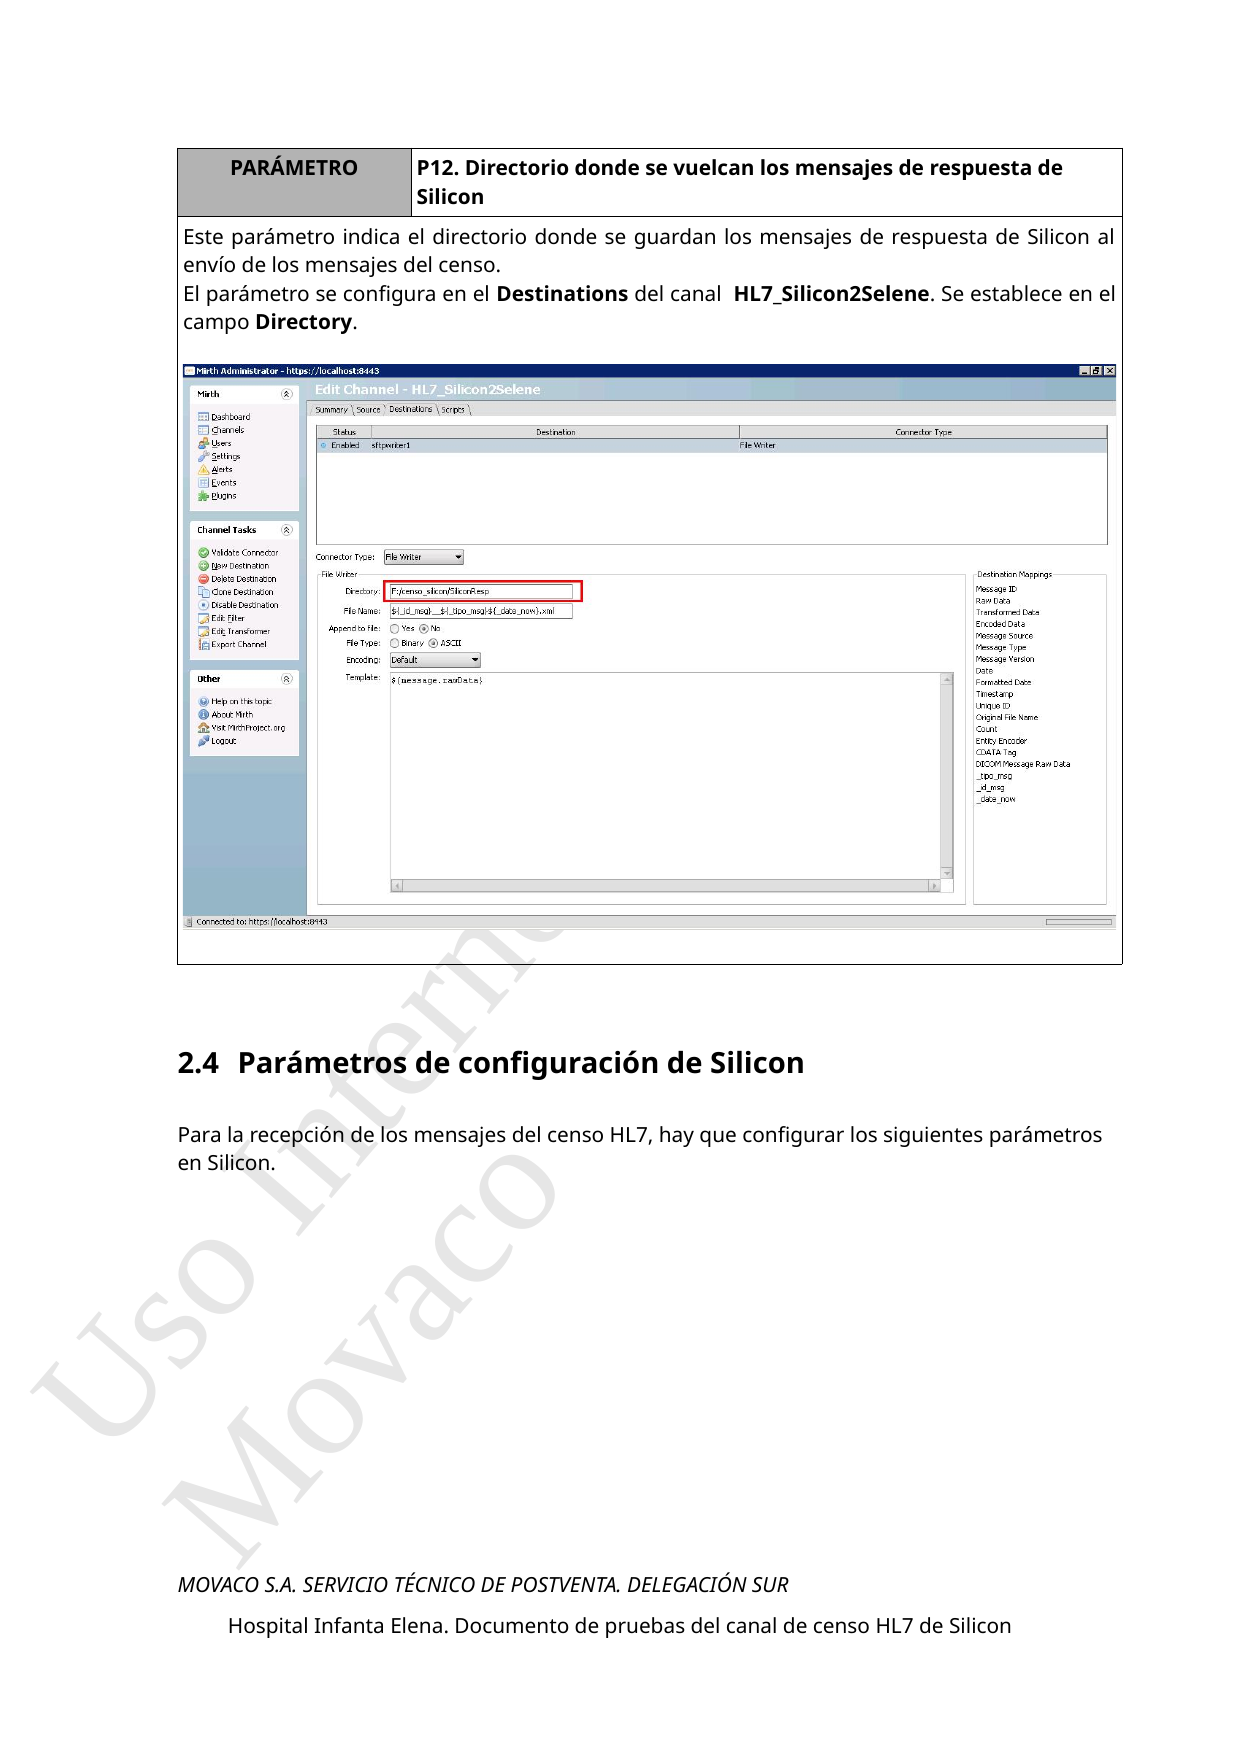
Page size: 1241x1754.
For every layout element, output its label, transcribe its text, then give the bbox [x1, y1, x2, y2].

table_cell Este parámetro indica el directorio donde se guardan los mensajes de respuesta de Silicon al envío de los mensajes del censo. El parámetro se configura en el Destinations del canal HL7_Silicon2Selene. Se establece en el campo Directory. [178, 217, 1122, 964]
text Para la recepción de los mensajes del censo HL7, hay que configurar los siguientes parámetros en Silicon. [299, 1120, 1122, 1177]
picture [182, 364, 1117, 930]
text Para la recepción de los mensajes del censo HL7, hay que configurar los siguientes parámetros en Silicon. [177, 1120, 319, 1177]
subtitle Parámetros de configuración de Silicon [177, 1043, 385, 1082]
subtitle Parámetros de configuración de Silicon [397, 1043, 1122, 1082]
table_header PARÁMETRO [178, 149, 411, 216]
table_header P12. Directorio donde se vuelcan los mensajes de respuesta de Silicon [412, 149, 1122, 216]
